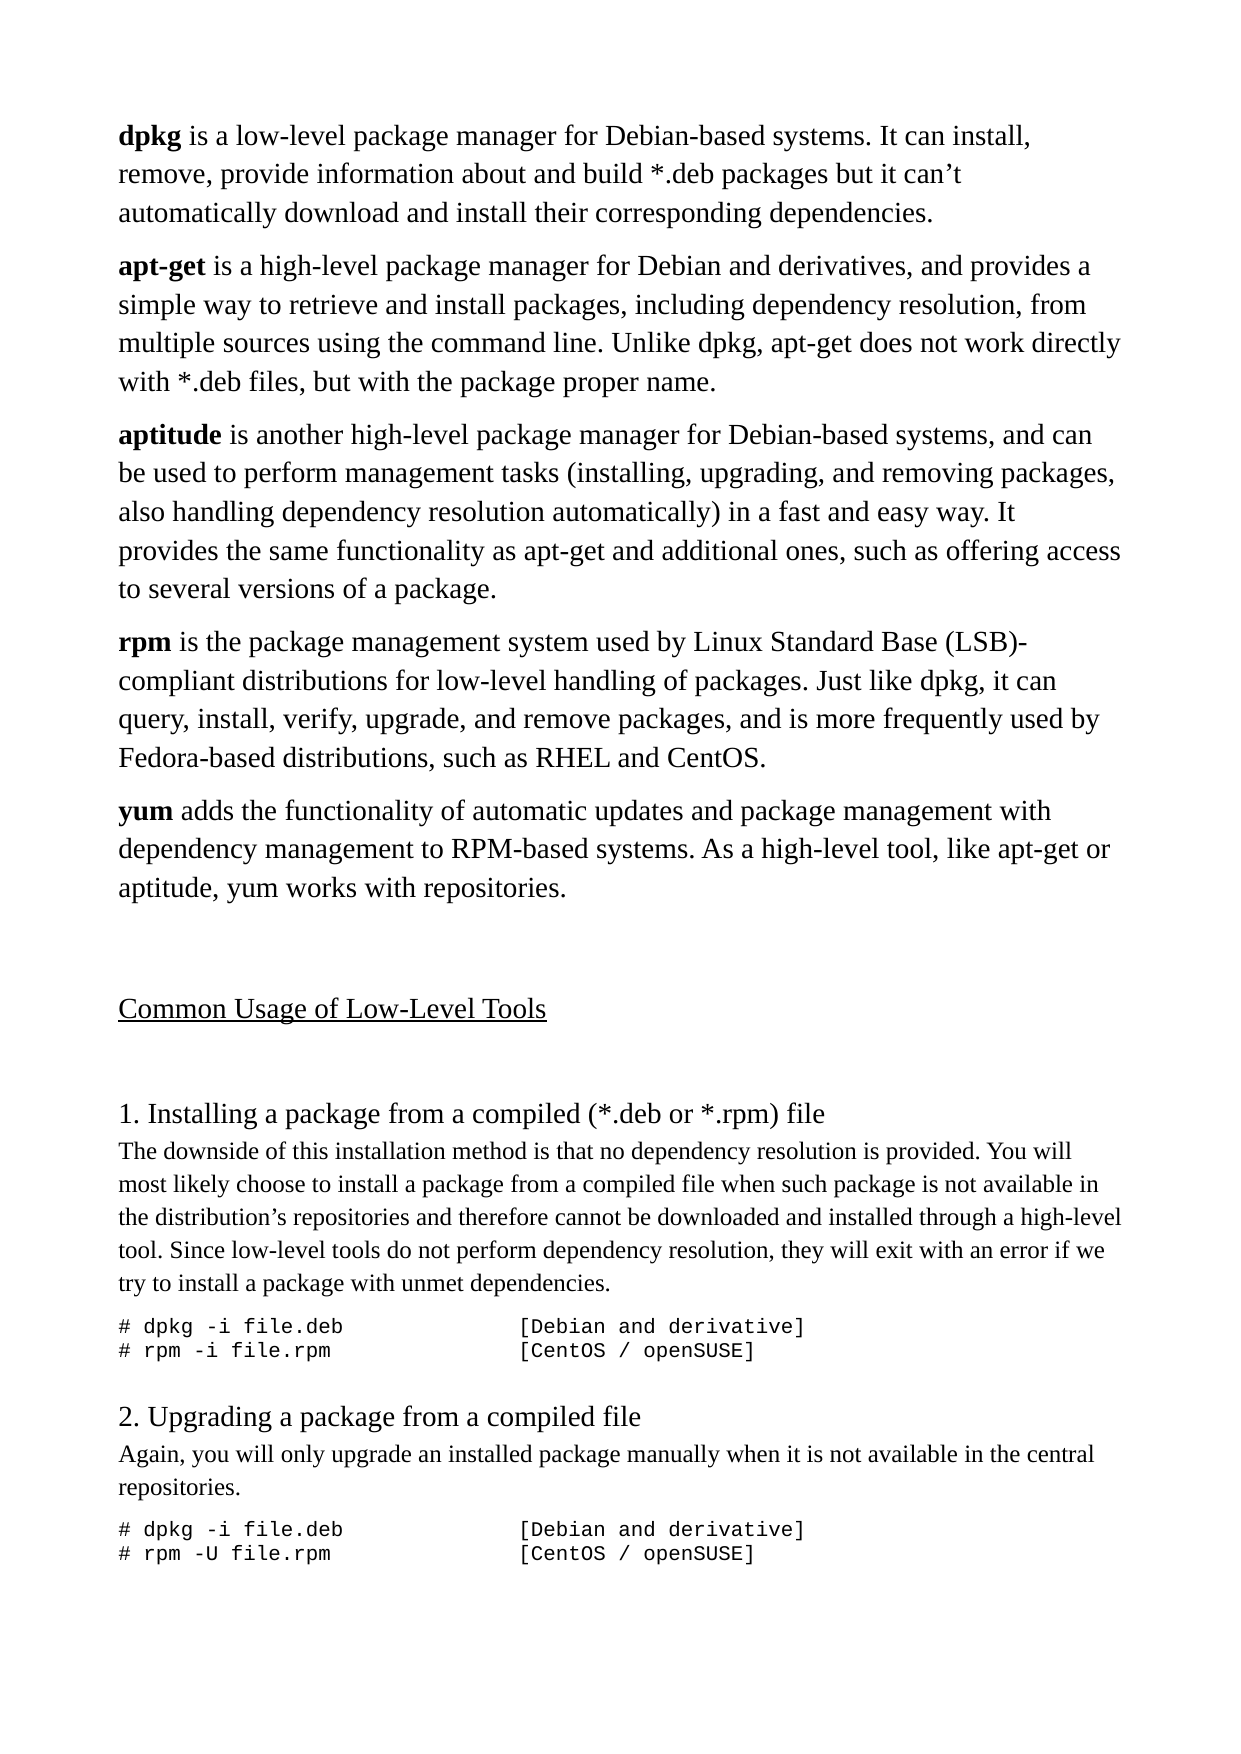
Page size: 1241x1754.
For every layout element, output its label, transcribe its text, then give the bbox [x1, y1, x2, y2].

text aptitude is another high-level package manager for Debian-based systems, and can be used to perform management tasks (installing, upgrading, and removing packages, also handling dependency resolution automatically) in a fast and easy way. It provides the same functionality as apt-get and additional ones, such as offering access to several versions of a package. [118, 417, 1122, 605]
text Again, you will only upgrade an installed package manually when it is not available in the central repositories. [118, 1439, 1122, 1501]
text # rpm -i file.rpm [CentOS / openSUSE] [118, 1339, 1122, 1363]
subtitle 2. Upgrading a package from a compiled file [118, 1399, 1122, 1432]
subtitle Common Usage of Low-Level Tools [118, 991, 1122, 1024]
text apt-get is a high-level package manager for Debian and derivatives, and provides a simple way to retrieve and install packages, including dependency resolution, from multiple sources using the command line. Unlike dpkg, apt-get does not work directly with *.deb files, but with the package proper name. [118, 248, 1122, 397]
text dpkg is a low-level package manager for Debian-based systems. It can install, remove, provide information about and build *.deb packages but it can’t automatically download and install their corresponding dependencies. [118, 118, 1122, 229]
text rpm is the package management system used by Linux Standard Base (LSB)-compliant distributions for low-level handling of packages. Just like dpkg, it can query, install, verify, upgrade, and remove packages, and is more frequently used by Fedora-based distributions, such as RHEL and CentOS. [118, 624, 1122, 773]
text # rpm -U file.rpm [CentOS / openSUSE] [118, 1543, 1122, 1567]
text # dpkg -i file.deb [Debian and derivative] [118, 1519, 1122, 1543]
subtitle 1. Installing a package from a compiled (*.deb or *.rpm) file [118, 1096, 1122, 1130]
text # dpkg -i file.deb [Debian and derivative] [118, 1316, 1122, 1339]
text yum adds the functionality of automatic updates and package management with dependency management to RPM-based systems. As a high-level tool, like apt-get or aptitude, yum works with repositories. [118, 793, 1122, 904]
text The downside of this installation method is that no dependency resolution is provided. You will most likely choose to install a package from a compiled file when such package is not available in the distribution’s repositories and therefore cannot be downloaded and installed through a high-level tool. Since low-level tools do not perform dependency resolution, they will exit with an error if we try to install a package with unmet dependencies. [118, 1136, 1122, 1297]
